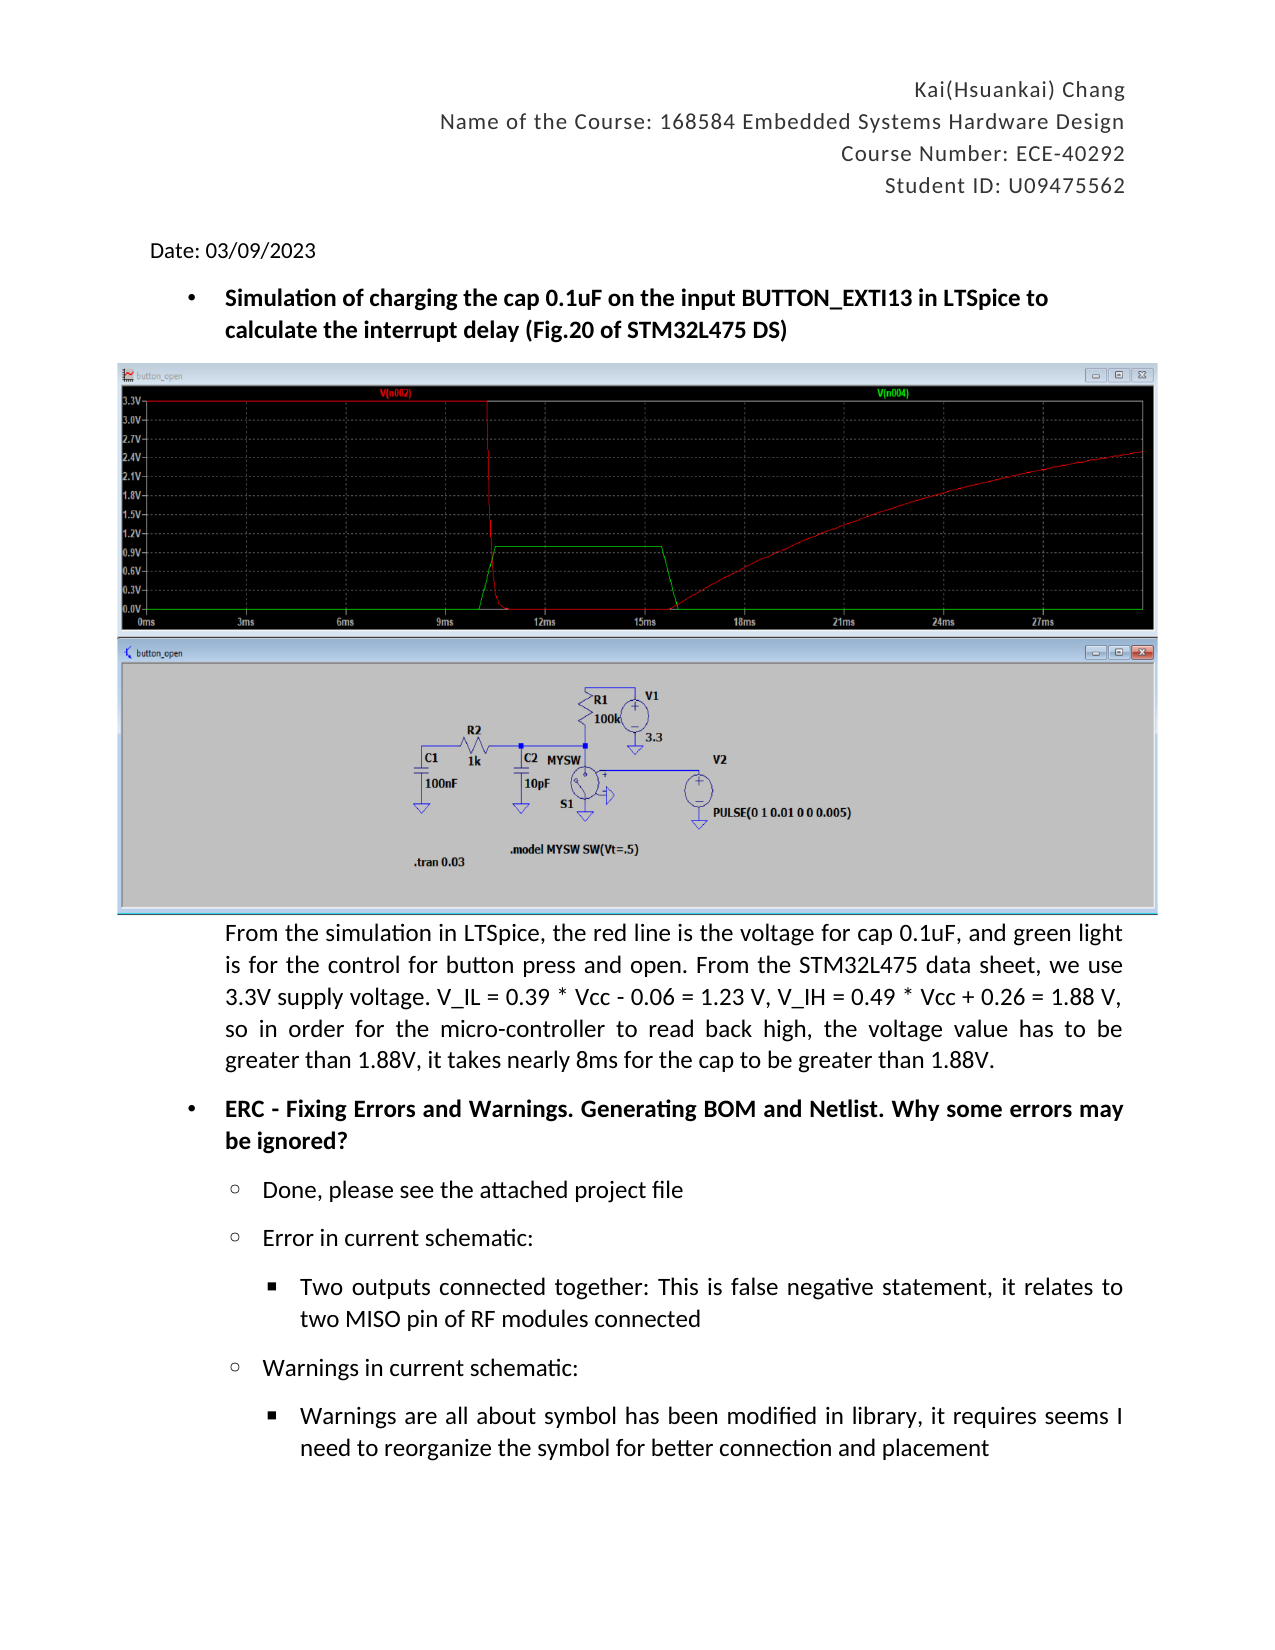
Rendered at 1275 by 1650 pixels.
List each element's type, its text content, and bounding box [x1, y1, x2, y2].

list Done, please see the attached project file [225, 1174, 1125, 1204]
list Warnings in current schematic: [225, 1352, 1125, 1382]
list From the simulation in LTSpice, the red line is the voltage for cap 0.1uF, and green light is for the control for button press and open. From the STM32L475 data sheet, we use 3.3V supply voltage. V_IL = 0.39 * Vcc - 0.06 = 1.23 V, V_IH = 0.49 * Vcc + 0.26 = 1.88 V, so in order for the micro-controller to read back high, the voltage value has to be greater than 1.88V, it takes nearly 8ms for the cap to be greater than 1.88V. [187, 916, 1125, 1075]
list Warnings are all about symbol has been modified in library, it requires seems I need to reorganize the symbol for better connection and placement [262, 1401, 1125, 1463]
picture [117, 363, 1158, 916]
list Error in current schematic: [225, 1223, 1125, 1253]
list ERC - Fixing Errors and Warnings. Generating BOM and Netlist. Why some errors may be ignored? [187, 1093, 1125, 1156]
list Two outputs connected together: This is false negative statement, it relates to two MISO pin of RF modules connected [262, 1271, 1125, 1334]
list Simulation of charging the cap 0.1uF on the input BUTTON_EXTI13 in LTSpice to calculate the interrupt delay (Fig.20 of STM32L475 DS) [187, 282, 1125, 345]
